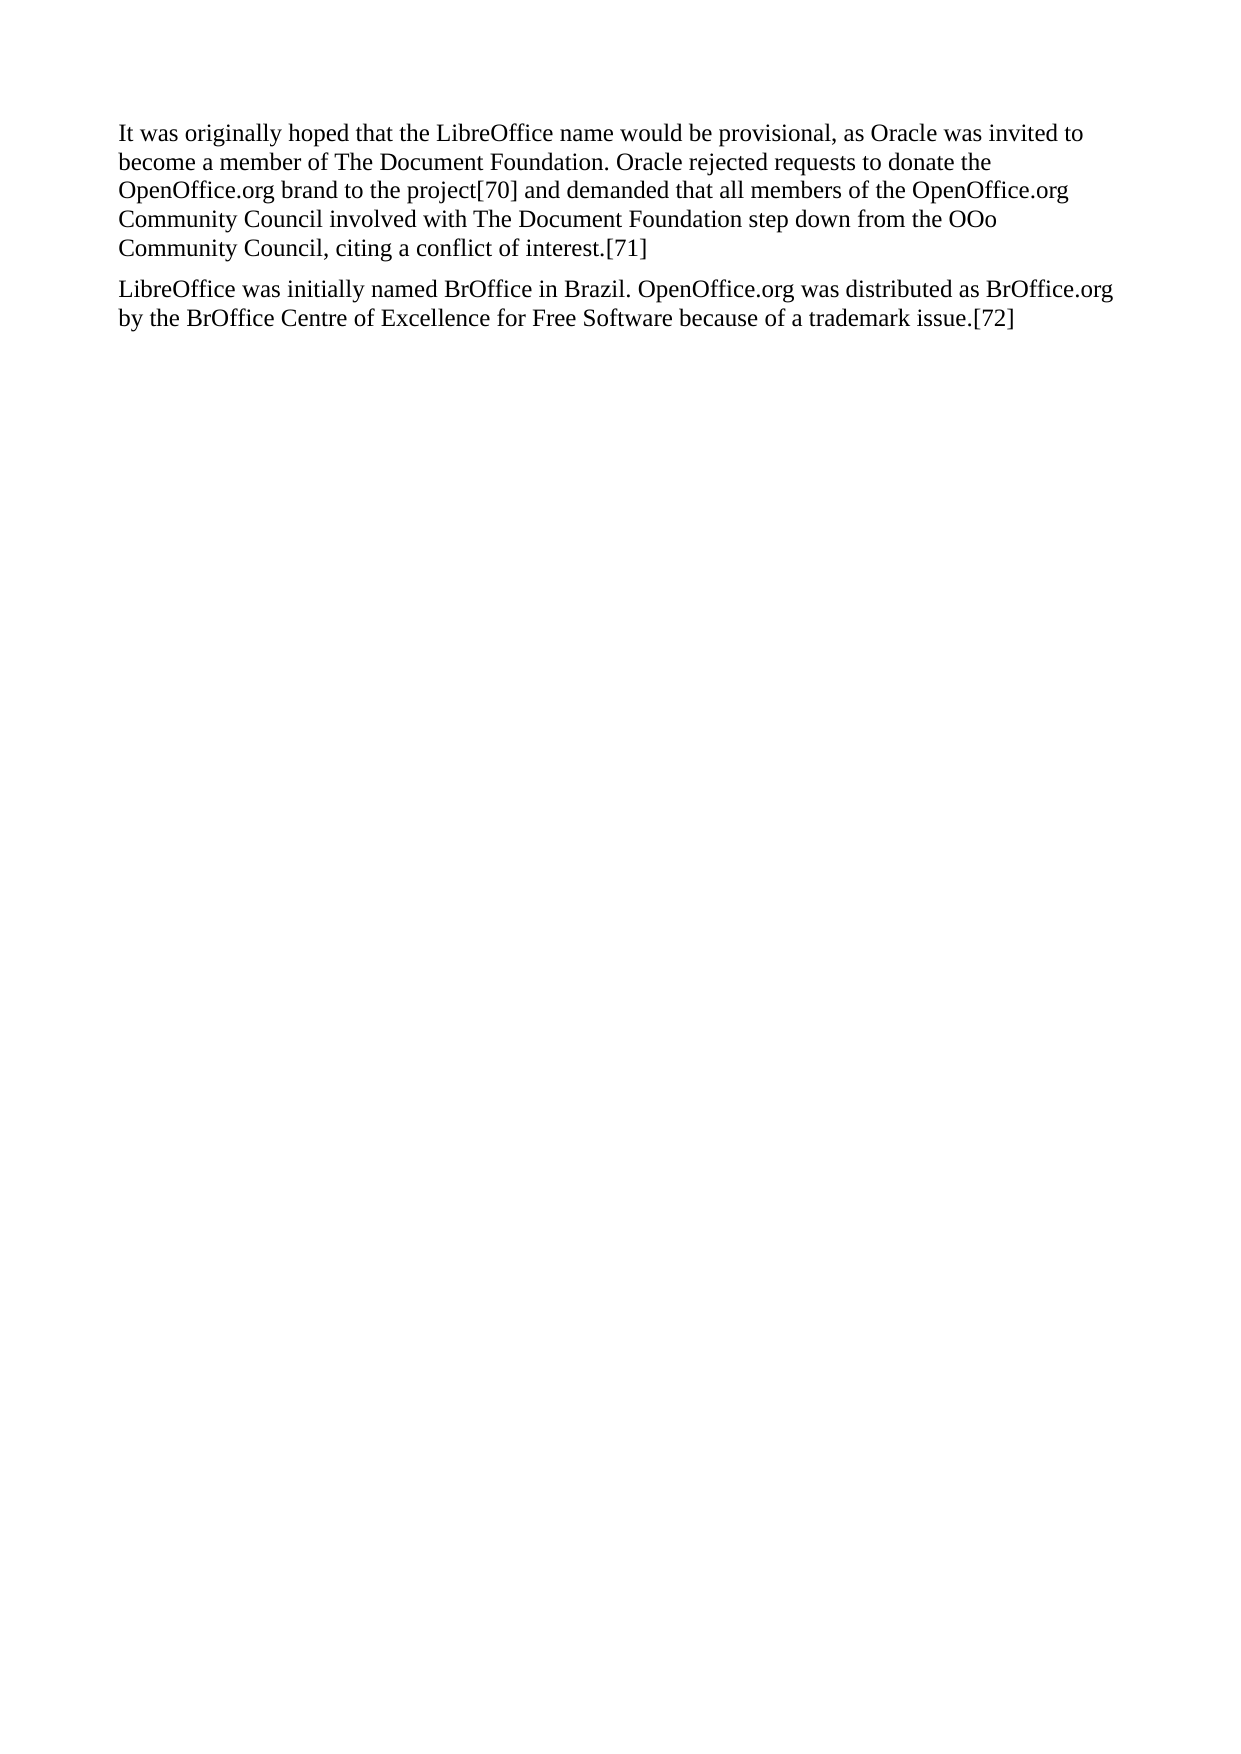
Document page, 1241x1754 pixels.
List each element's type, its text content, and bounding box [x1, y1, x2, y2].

text LibreOffice was initially named BrOffice in Brazil. OpenOffice.org was distributed as BrOffice.org by the BrOffice Centre of Excellence for Free Software because of a trademark issue.[72] [118, 274, 1122, 332]
text It was originally hoped that the LibreOffice name would be provisional, as Oracle was invited to become a member of The Document Foundation. Oracle rejected requests to donate the OpenOffice.org brand to the project[70] and demanded that all members of the OpenOffice.org Community Council involved with The Document Foundation step down from the OOo Community Council, citing a conflict of interest.[71] [118, 118, 1122, 262]
